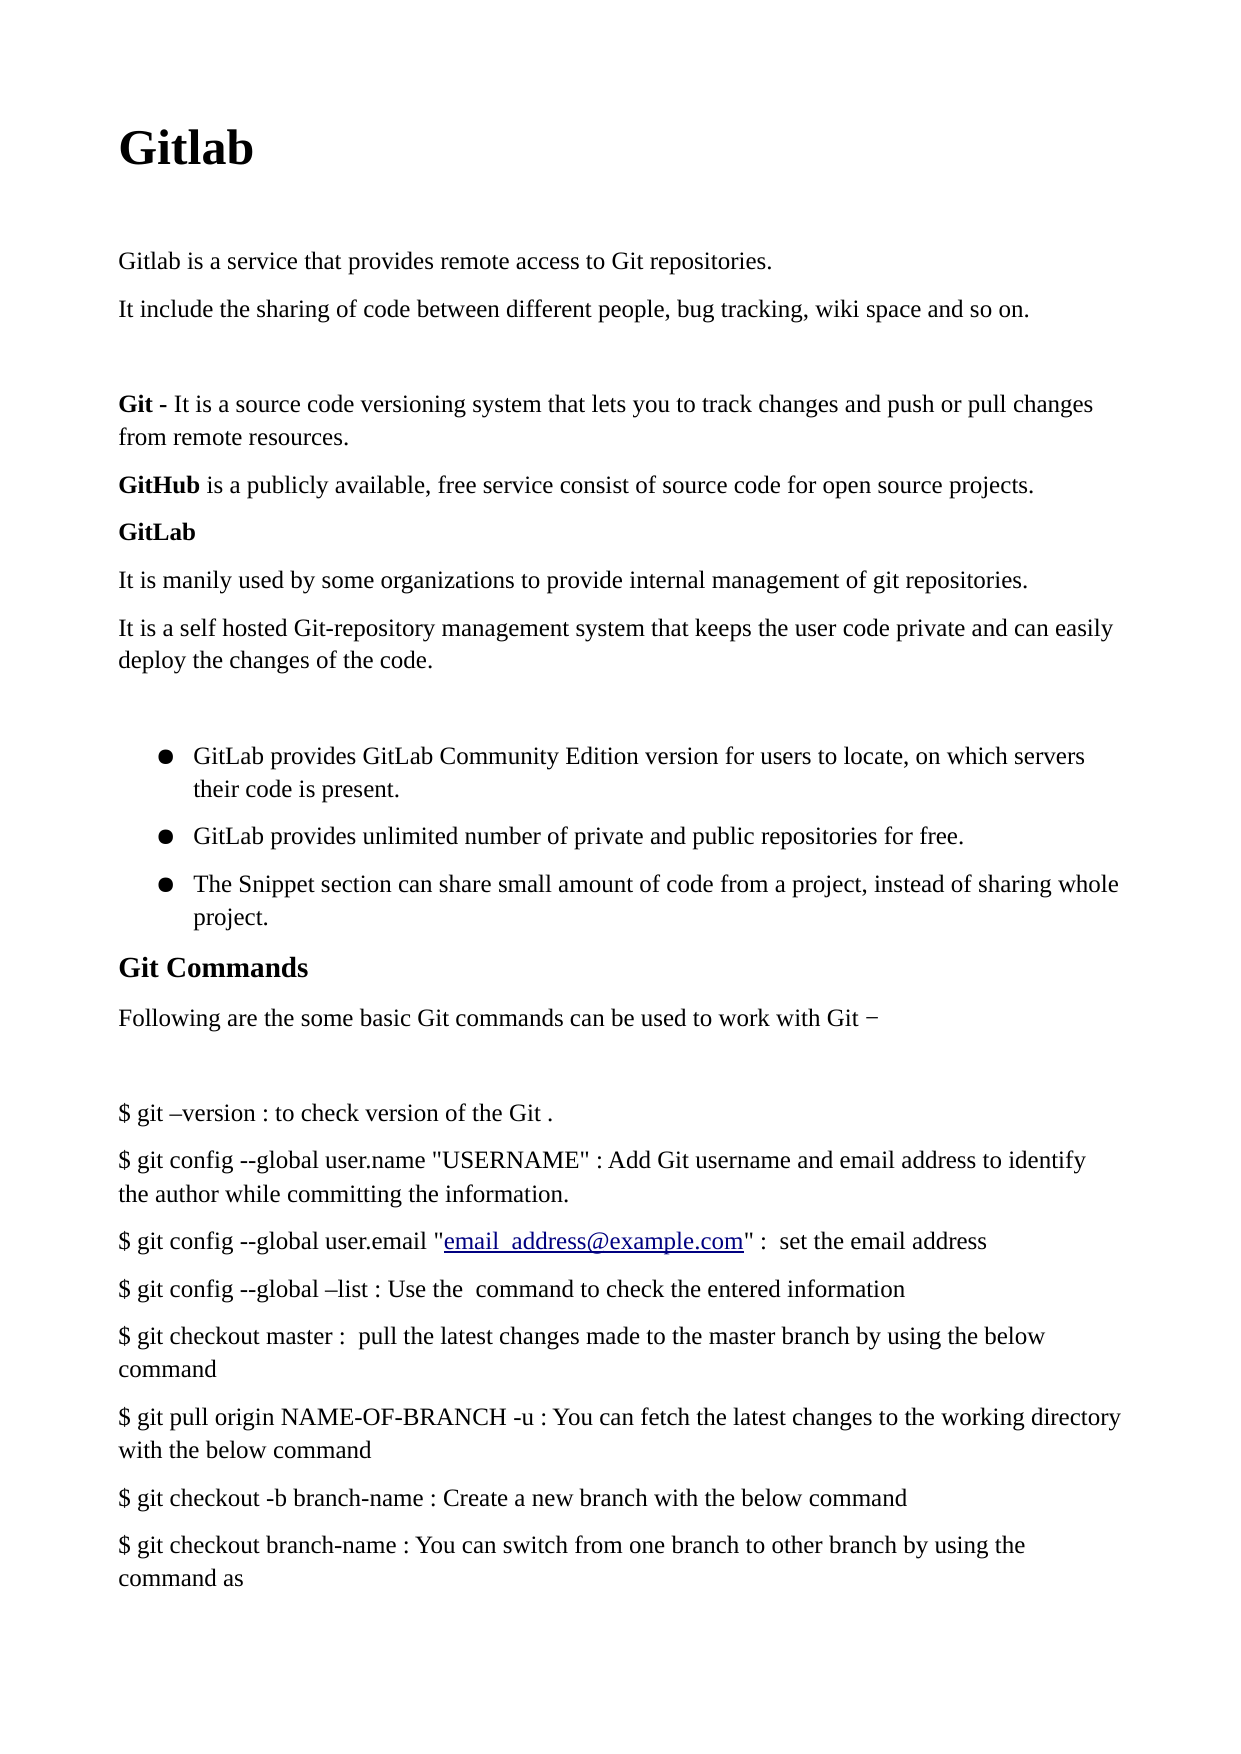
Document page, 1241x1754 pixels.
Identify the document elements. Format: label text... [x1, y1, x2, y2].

text GitLab [118, 517, 1122, 546]
text $ git pull origin NAME-OF-BRANCH -u : You can fetch the latest changes to the working directory with the below command [118, 1402, 1122, 1464]
text $ git checkout branch-name : You can switch from one branch to other branch by using the command as [118, 1530, 1122, 1592]
list GitLab provides unlimited number of private and public repositories for free. [156, 821, 1122, 850]
text Gitlab is a service that provides remote access to Git repositories. [118, 246, 1122, 275]
text GitHub is a publicly available, free service consist of source code for open source projects. [118, 470, 1122, 498]
text Gitlab [118, 118, 1122, 176]
text $ git checkout -b branch-name : Create a new branch with the below command [118, 1483, 1122, 1511]
text $ git config --global user.email "email_address@example.com" : set the email address [118, 1226, 1122, 1255]
text It is manily used by some organizations to provide internal management of git repositories. [118, 565, 1122, 594]
text It include the sharing of code between different people, bug tracking, wiki space and so on. [118, 294, 1122, 323]
text Git - It is a source code versioning system that lets you to track changes and push or pull changes from remote resources. [118, 389, 1122, 451]
text $ git –version : to check version of the Git . [118, 1098, 1122, 1127]
text Following are the some basic Git commands can be used to work with Git − [118, 1003, 1122, 1032]
list The Snippet section can share small amount of code from a project, instead of sharing whole project. [156, 869, 1122, 931]
text $ git config --global user.name "USERNAME" : Add Git username and email address to identify the author while committing the information. [118, 1146, 1122, 1207]
list GitLab provides GitLab Community Edition version for users to locate, on which servers their code is present. [156, 741, 1122, 803]
text It is a self hosted Git-repository management system that keeps the user code private and can easily deploy the changes of the code. [118, 613, 1122, 674]
text Git Commands [118, 950, 1122, 983]
text $ git config --global –list : Use the command to check the entered information [118, 1274, 1122, 1303]
text $ git checkout master : pull the latest changes made to the master branch by using the below command [118, 1321, 1122, 1383]
